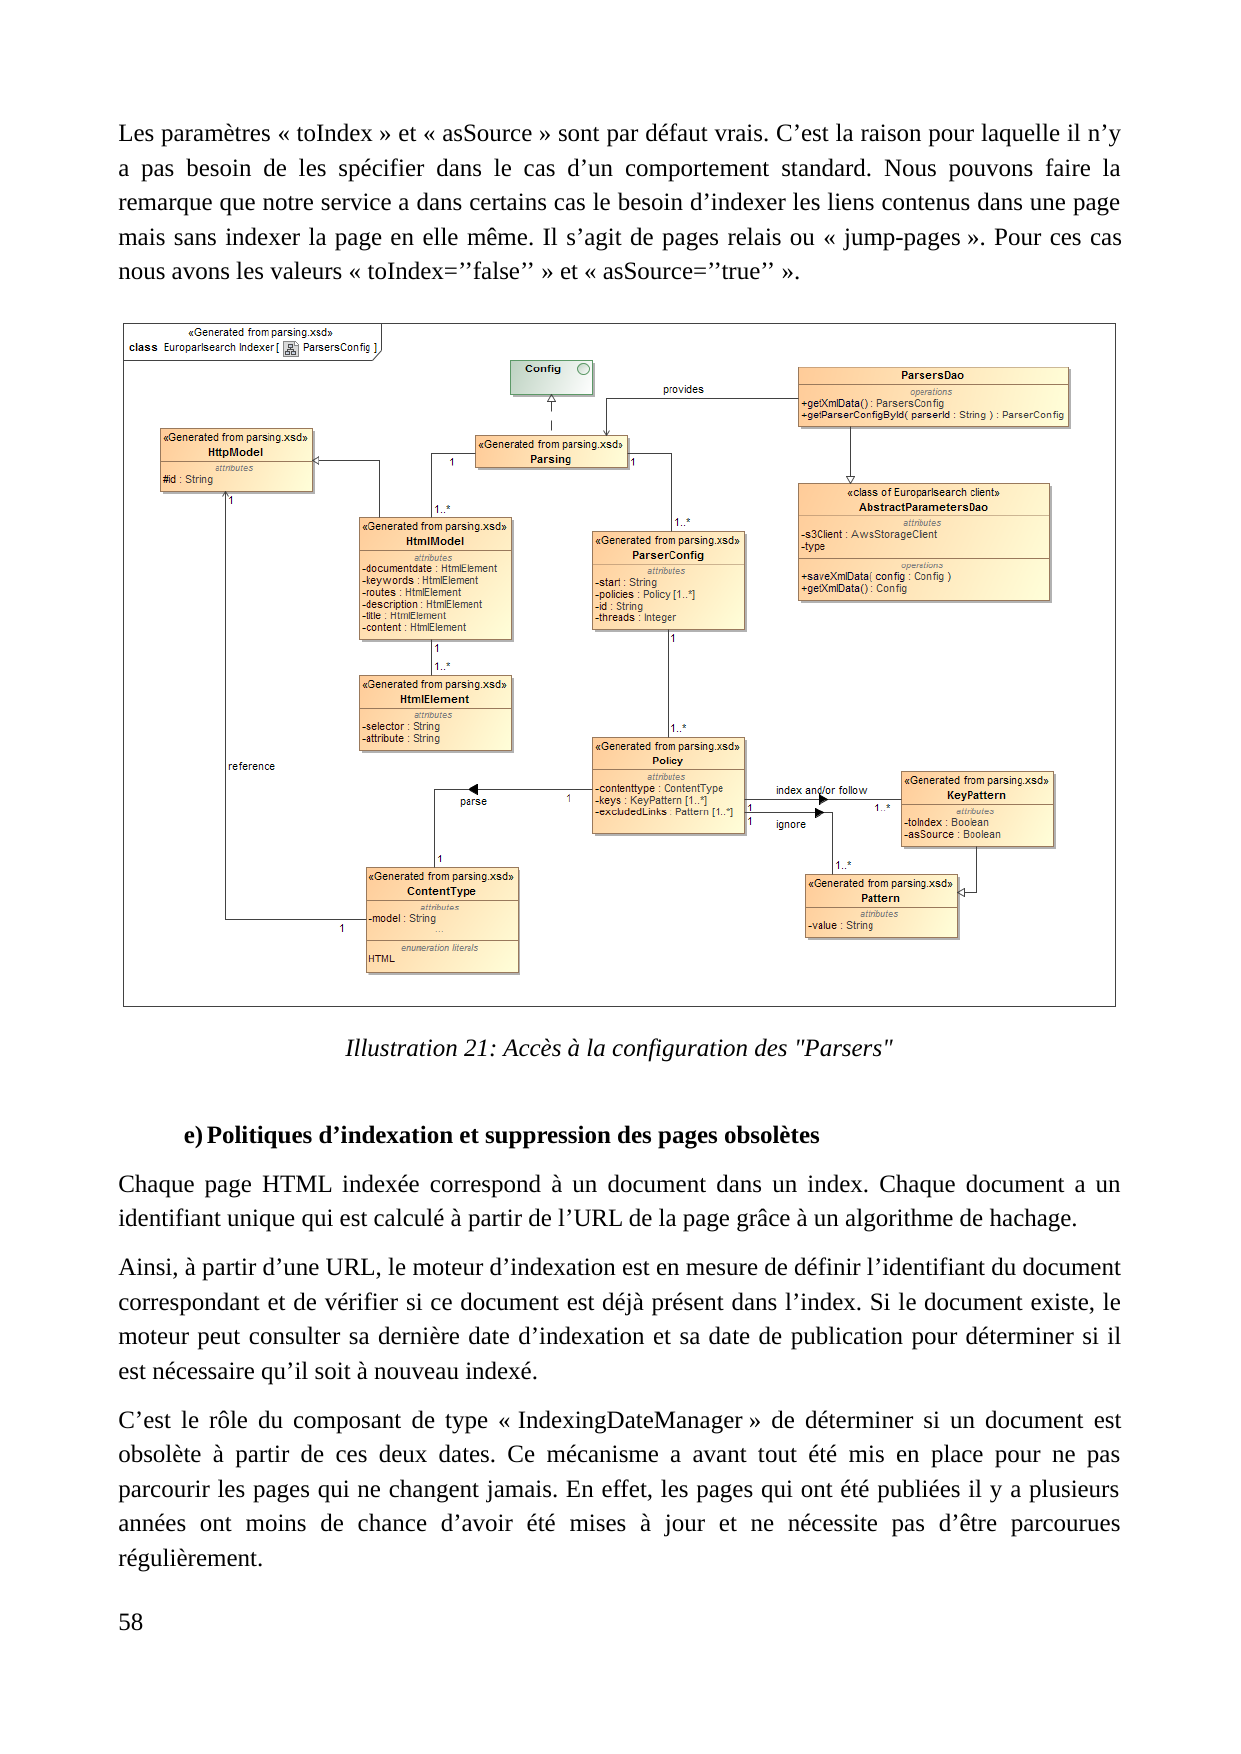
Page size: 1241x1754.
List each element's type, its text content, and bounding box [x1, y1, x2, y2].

subtitle Politiques d’indexation et suppression des pages obsolètes [177, 1120, 1122, 1148]
text Ainsi, à partir d’une URL, le moteur d’indexation est en mesure de définir l’identifiant du document correspondant et de vérifier si ce document est déjà présent dans l’index. Si le document existe, le moteur peut consulter sa dernière date d’indexation et sa date de publication pour déterminer si il est nécessaire qu’il soit à nouveau indexé. [118, 1252, 1122, 1384]
text Chaque page HTML indexée correspond à un document dans un index. Chaque document a un identifiant unique qui est calculé à partir de l’URL de la page grâce à un algorithme de hachage. [118, 1169, 1122, 1232]
text C’est le rôle du composant de type « IndexingDateManager » de déterminer si un document est obsolète à partir de ces deux dates. Ce mécanisme a avant tout été mis en place pour ne pas parcourir les pages qui ne changent jamais. En effet, les pages qui ont été publiées il y a plusieurs années ont moins de chance d’avoir été mises à jour et ne nécessite pas d’être parcourues régulièrement. [118, 1405, 1122, 1571]
text Illustration 21: Accès à la configuration des "Parsers" [118, 1008, 1122, 1062]
text Les paramètres « toIndex » et « asSource » sont par défaut vrais. C’est la raison pour laquelle il n’y a pas besoin de les spécifier dans le cas d’un comportement standard. Nous pouvons faire la remarque que notre service a dans certains cas le besoin d’indexer les liens contenus dans une page mais sans indexer la page en elle même. Il s’agit de pages relais ou « jump-pages ». Pour ces cas nous avons les valeurs « toIndex=’’false’’ » et « asSource=’’true’’ ». [118, 118, 1122, 285]
